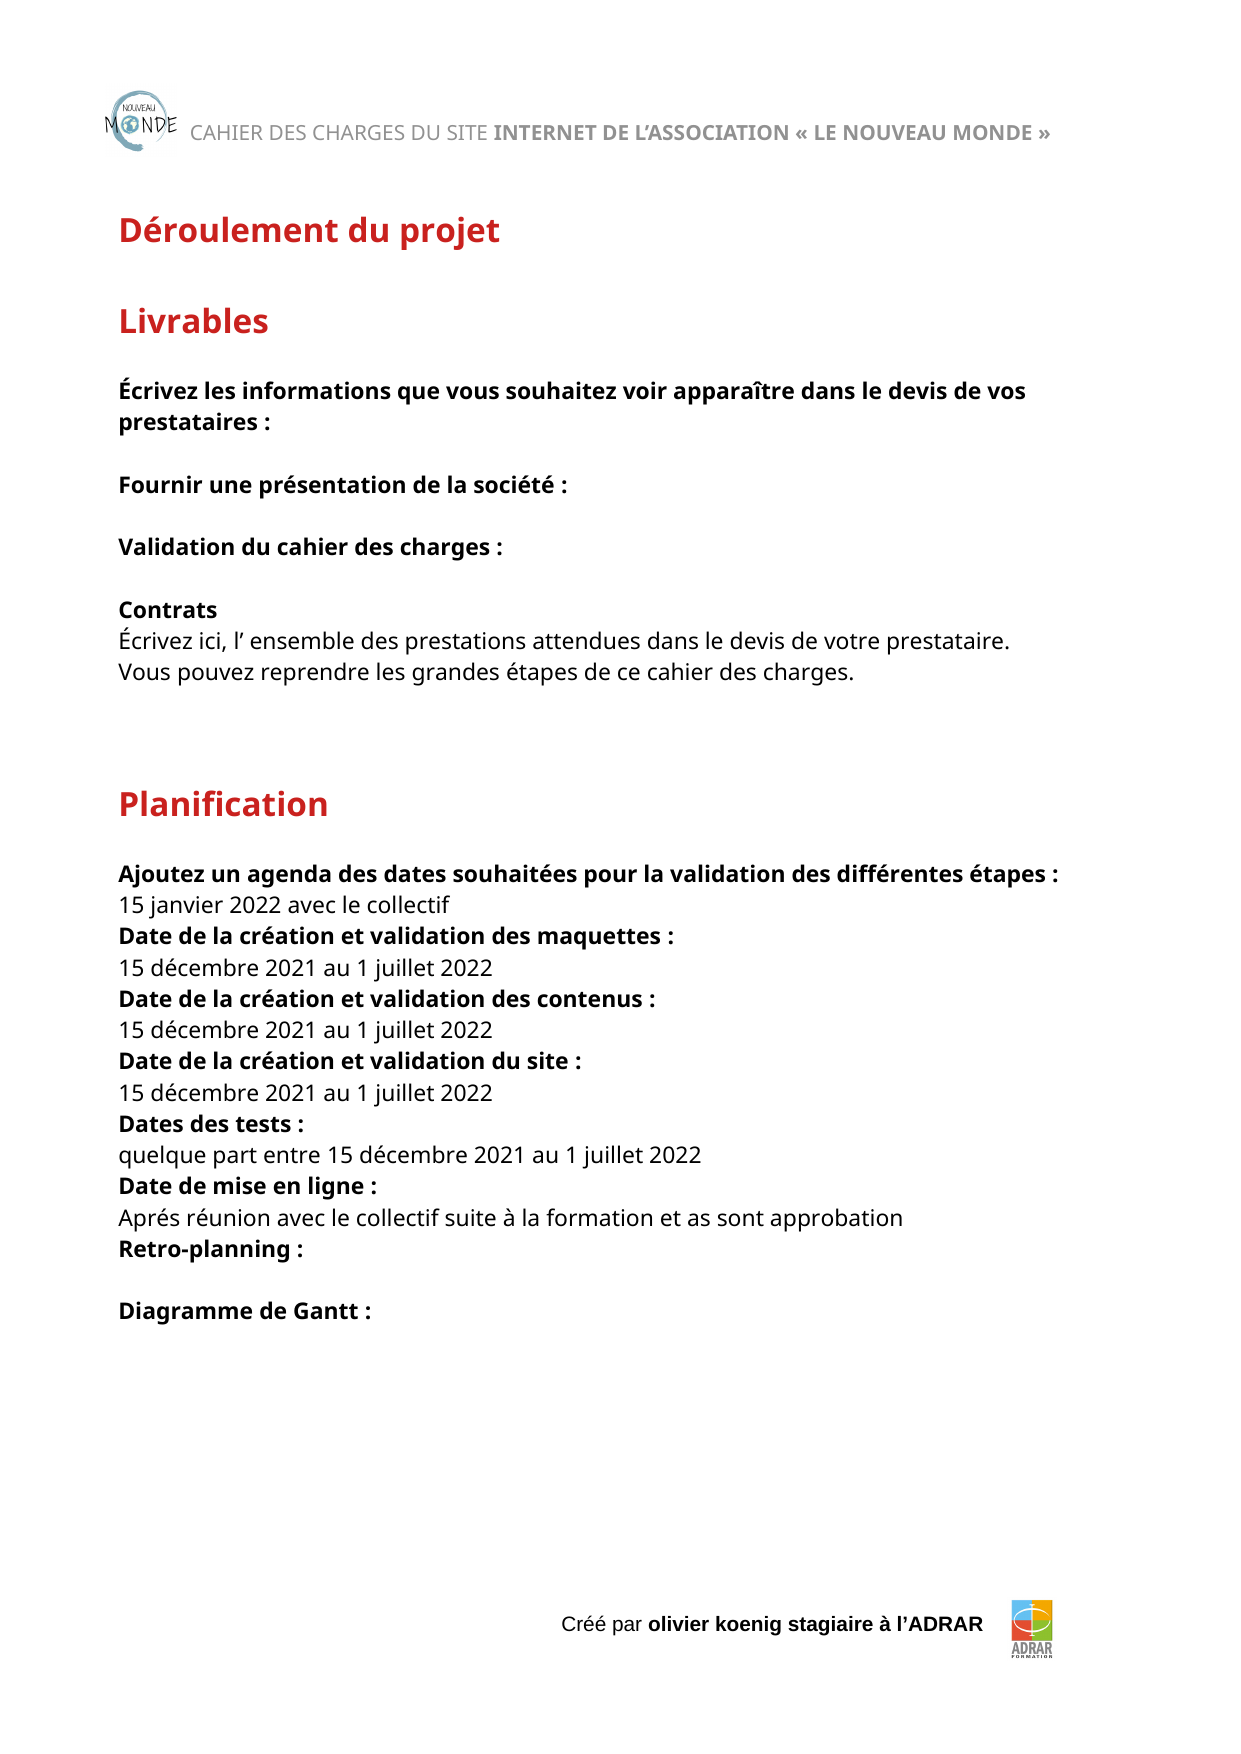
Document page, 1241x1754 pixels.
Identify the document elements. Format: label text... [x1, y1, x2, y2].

text Validation du cahier des charges : [118, 531, 1122, 562]
text Dates des tests : [118, 1108, 1122, 1139]
text Diagramme de Gantt : [118, 1295, 1122, 1326]
text quelque part entre 15 décembre 2021 au 1 juillet 2022 [118, 1139, 1122, 1170]
text Planification [118, 781, 1122, 826]
text Fournir une présentation de la société : [118, 468, 1122, 500]
text 15 décembre 2021 au 1 juillet 2022 [118, 951, 1122, 983]
text Date de la création et validation du site : [118, 1045, 1122, 1076]
picture [1007, 1597, 1057, 1661]
text Ajoutez un agenda des dates souhaitées pour la validation des différentes étapes : [118, 858, 1122, 889]
picture [104, 83, 177, 157]
text Date de la création et validation des contenus : [118, 983, 1122, 1014]
text Écrivez ici, l’ ensemble des prestations attendues dans le devis de votre prestataire. [118, 625, 1122, 656]
text Contrats [118, 593, 1122, 625]
text 15 décembre 2021 au 1 juillet 2022 [118, 1076, 1122, 1108]
text Vous pouvez reprendre les grandes étapes de ce cahier des charges. [118, 656, 1122, 687]
text 15 décembre 2021 au 1 juillet 2022 [118, 1014, 1122, 1045]
text Retro-planning : [118, 1233, 1122, 1264]
text Écrivez les informations que vous souhaitez voir apparaître dans le devis de vos prestataires : [118, 375, 1122, 437]
text Aprés réunion avec le collectif suite à la formation et as sont approbation [118, 1201, 1122, 1233]
text 15 janvier 2022 avec le collectif [118, 889, 1122, 920]
text Date de mise en ligne : [118, 1170, 1122, 1201]
text Livrables [118, 298, 1122, 343]
text Déroulement du projet [118, 207, 1122, 253]
text Date de la création et validation des maquettes : [118, 920, 1122, 951]
